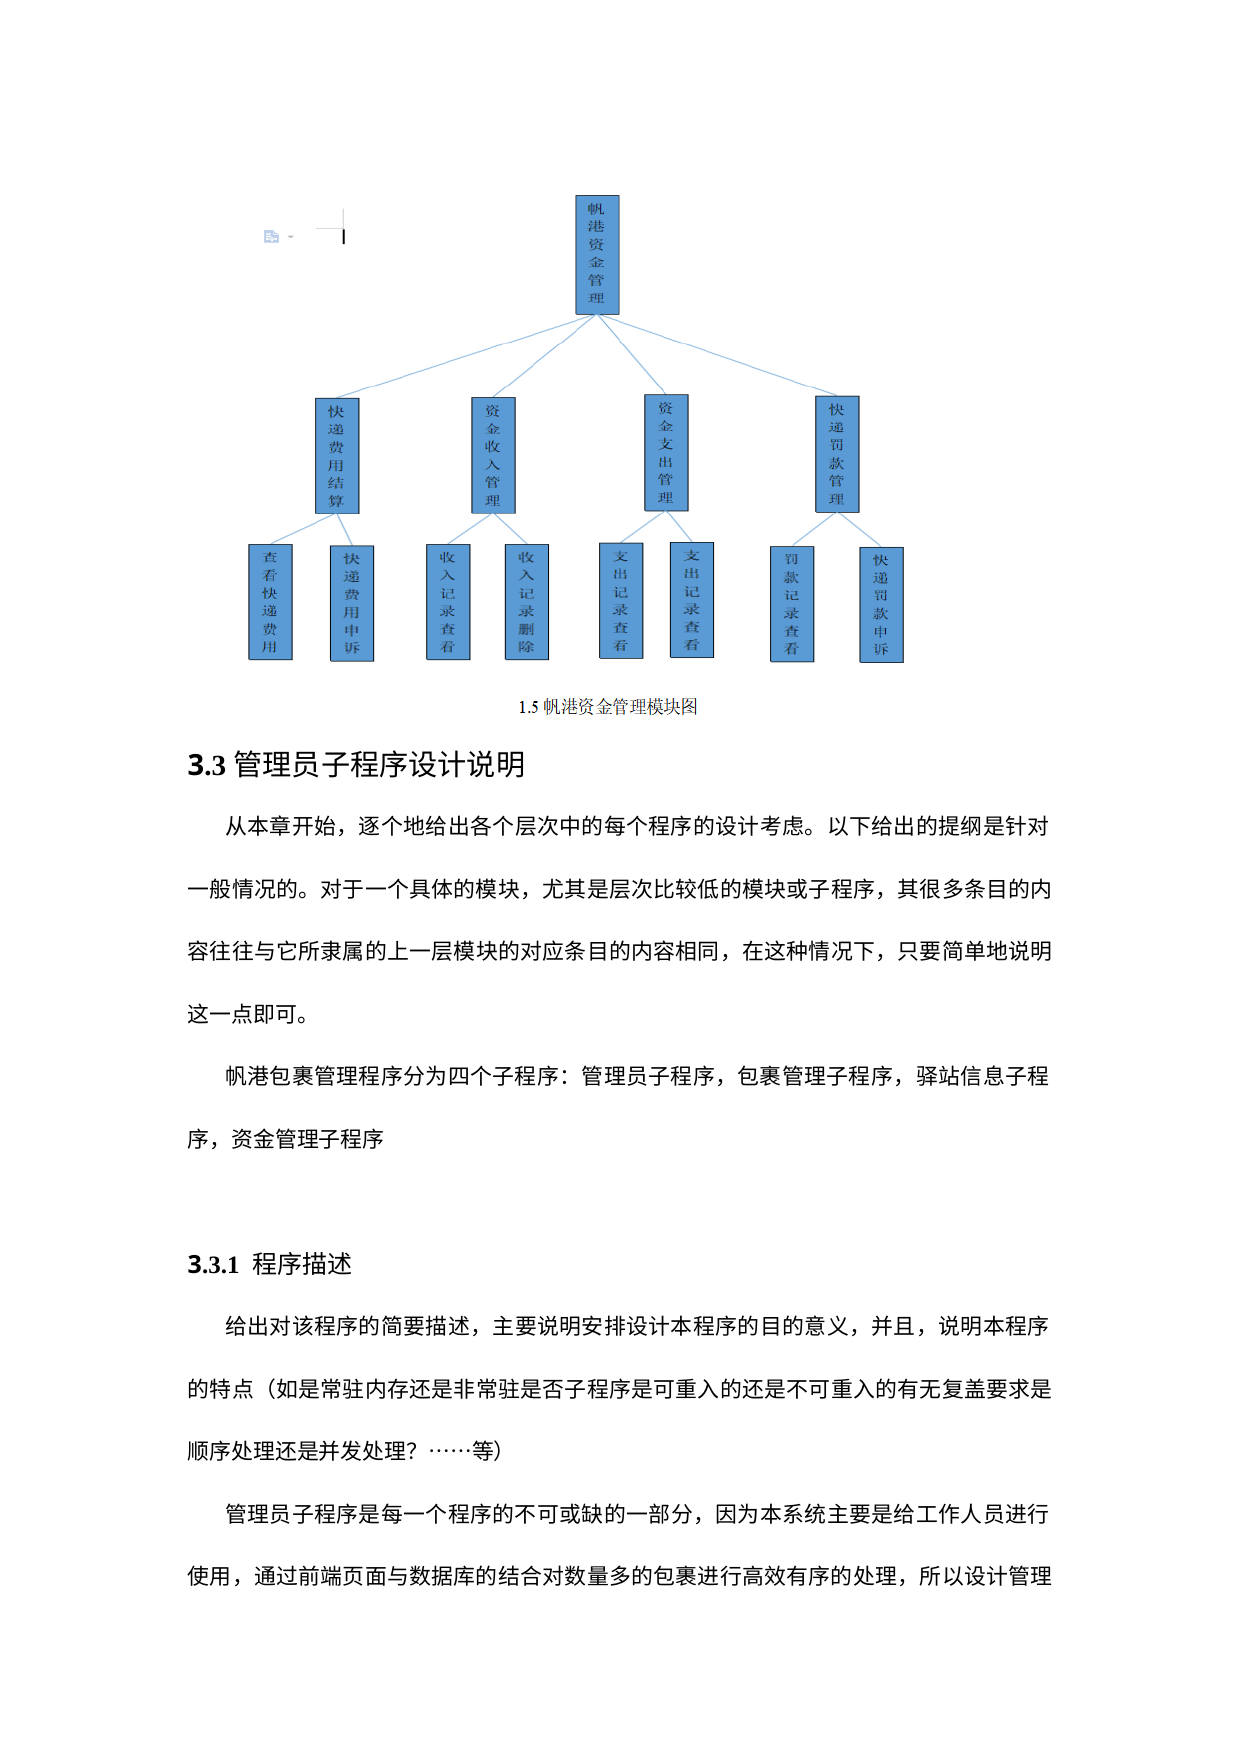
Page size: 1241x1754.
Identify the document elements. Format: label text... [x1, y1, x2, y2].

text 从本章开始，逐个地给出各个层次中的每个程序的设计考虑。以下给出的提纲是针对一般情况的。对于一个具体的模块，尤其是层次比较低的模块或子程序，其很多条目的内容往往与它所隶属的上一层模块的对应条目的内容相同，在这种情况下，只要简单地说明这一点即可。 [187, 783, 1053, 1033]
text 帆港包裹管理程序分为四个子程序：管理员子程序，包裹管理子程序，驿站信息子程序，资金管理子程序 [187, 1033, 1053, 1158]
text 3.3 管理员子程序设计说明 [187, 721, 1053, 783]
text 给出对该程序的简要描述，主要说明安排设计本程序的目的意义，并且，说明本程序的特点（如是常驻内存还是非常驻是否子程序是可重入的还是不可重入的有无复盖要求是顺序处理还是并发处理？……等） [187, 1283, 1053, 1471]
text 管理员子程序是每一个程序的不可或缺的一部分，因为本系统主要是给工作人员进行使用，通过前端页面与数据库的结合对数量多的包裹进行高效有序的处理，所以设计管理 [187, 1471, 1053, 1596]
text 3.3.1 程序描述 [187, 1221, 1053, 1283]
